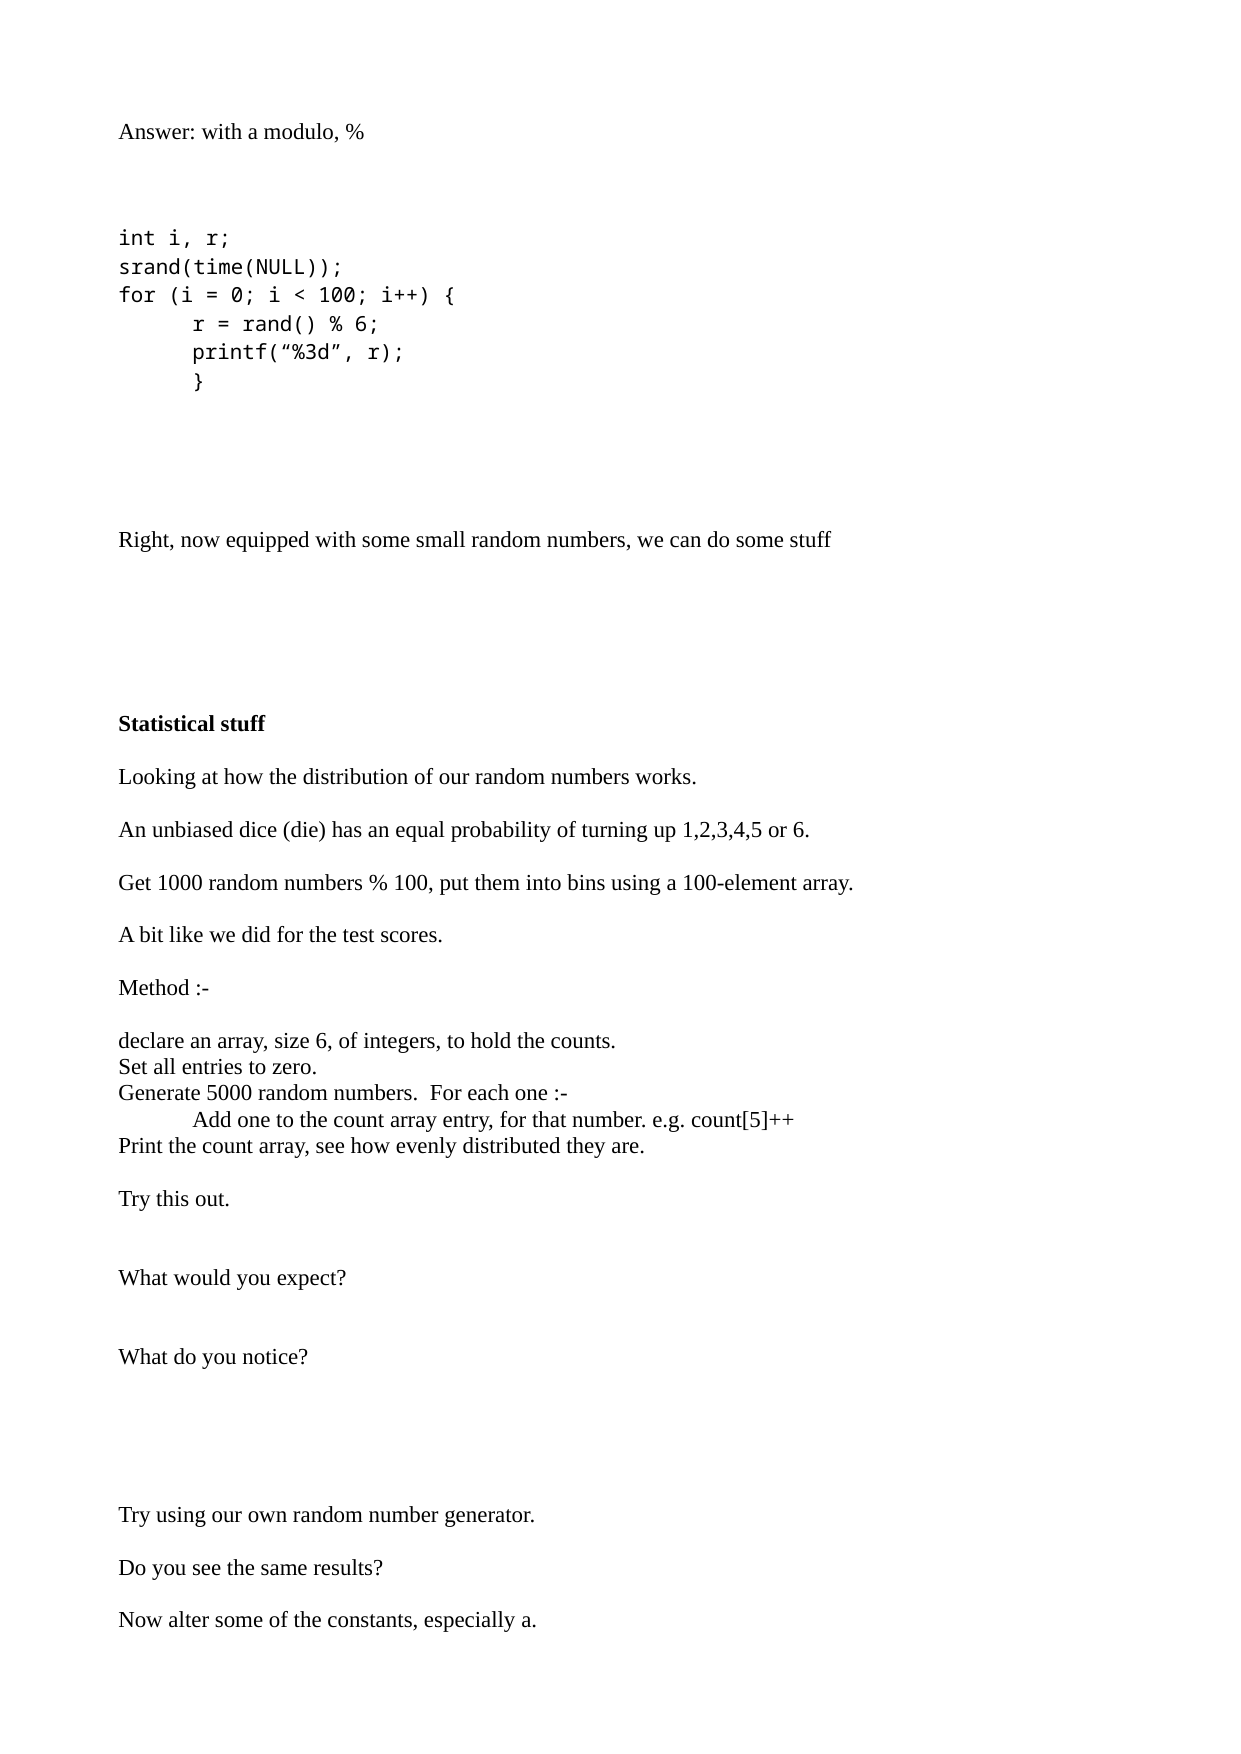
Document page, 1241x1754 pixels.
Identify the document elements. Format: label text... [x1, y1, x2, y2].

text What would you expect? [118, 1264, 1122, 1290]
text r = rand() % 6; [118, 309, 1122, 337]
text Looking at how the distribution of our random numbers works. [118, 763, 1122, 789]
text Right, now equipped with some small random numbers, we can do some stuff [118, 526, 1122, 552]
text int i, r; [118, 223, 1122, 252]
text printf(“%3d”, r); [118, 337, 1122, 366]
text Generate 5000 random numbers. For each one :- [118, 1079, 1122, 1106]
text What do you notice? [118, 1343, 1122, 1369]
text Set all entries to zero. [118, 1053, 1122, 1079]
text A bit like we did for the test scores. [118, 921, 1122, 948]
text An unbiased dice (die) has an equal probability of turning up 1,2,3,4,5 or 6. [118, 816, 1122, 842]
text Now alter some of the constants, especially a. [118, 1606, 1122, 1633]
text for (i = 0; i < 100; i++) { [118, 280, 1122, 309]
text } [118, 366, 1122, 394]
text Try this out. [118, 1185, 1122, 1211]
text srand(time(NULL)); [118, 252, 1122, 280]
text Method :- [118, 974, 1122, 1000]
text Try using our own random number generator. [118, 1501, 1122, 1527]
text Add one to the count array entry, for that number. e.g. count[5]++ [118, 1106, 1122, 1132]
text Answer: with a modulo, % [118, 118, 1122, 144]
text declare an array, size 6, of integers, to hold the counts. [118, 1027, 1122, 1053]
text Statistical stuff [118, 710, 1122, 737]
text Do you see the same results? [118, 1554, 1122, 1580]
text Get 1000 random numbers % 100, put them into bins using a 100-element array. [118, 868, 1122, 895]
text Print the count array, see how evenly distributed they are. [118, 1132, 1122, 1158]
